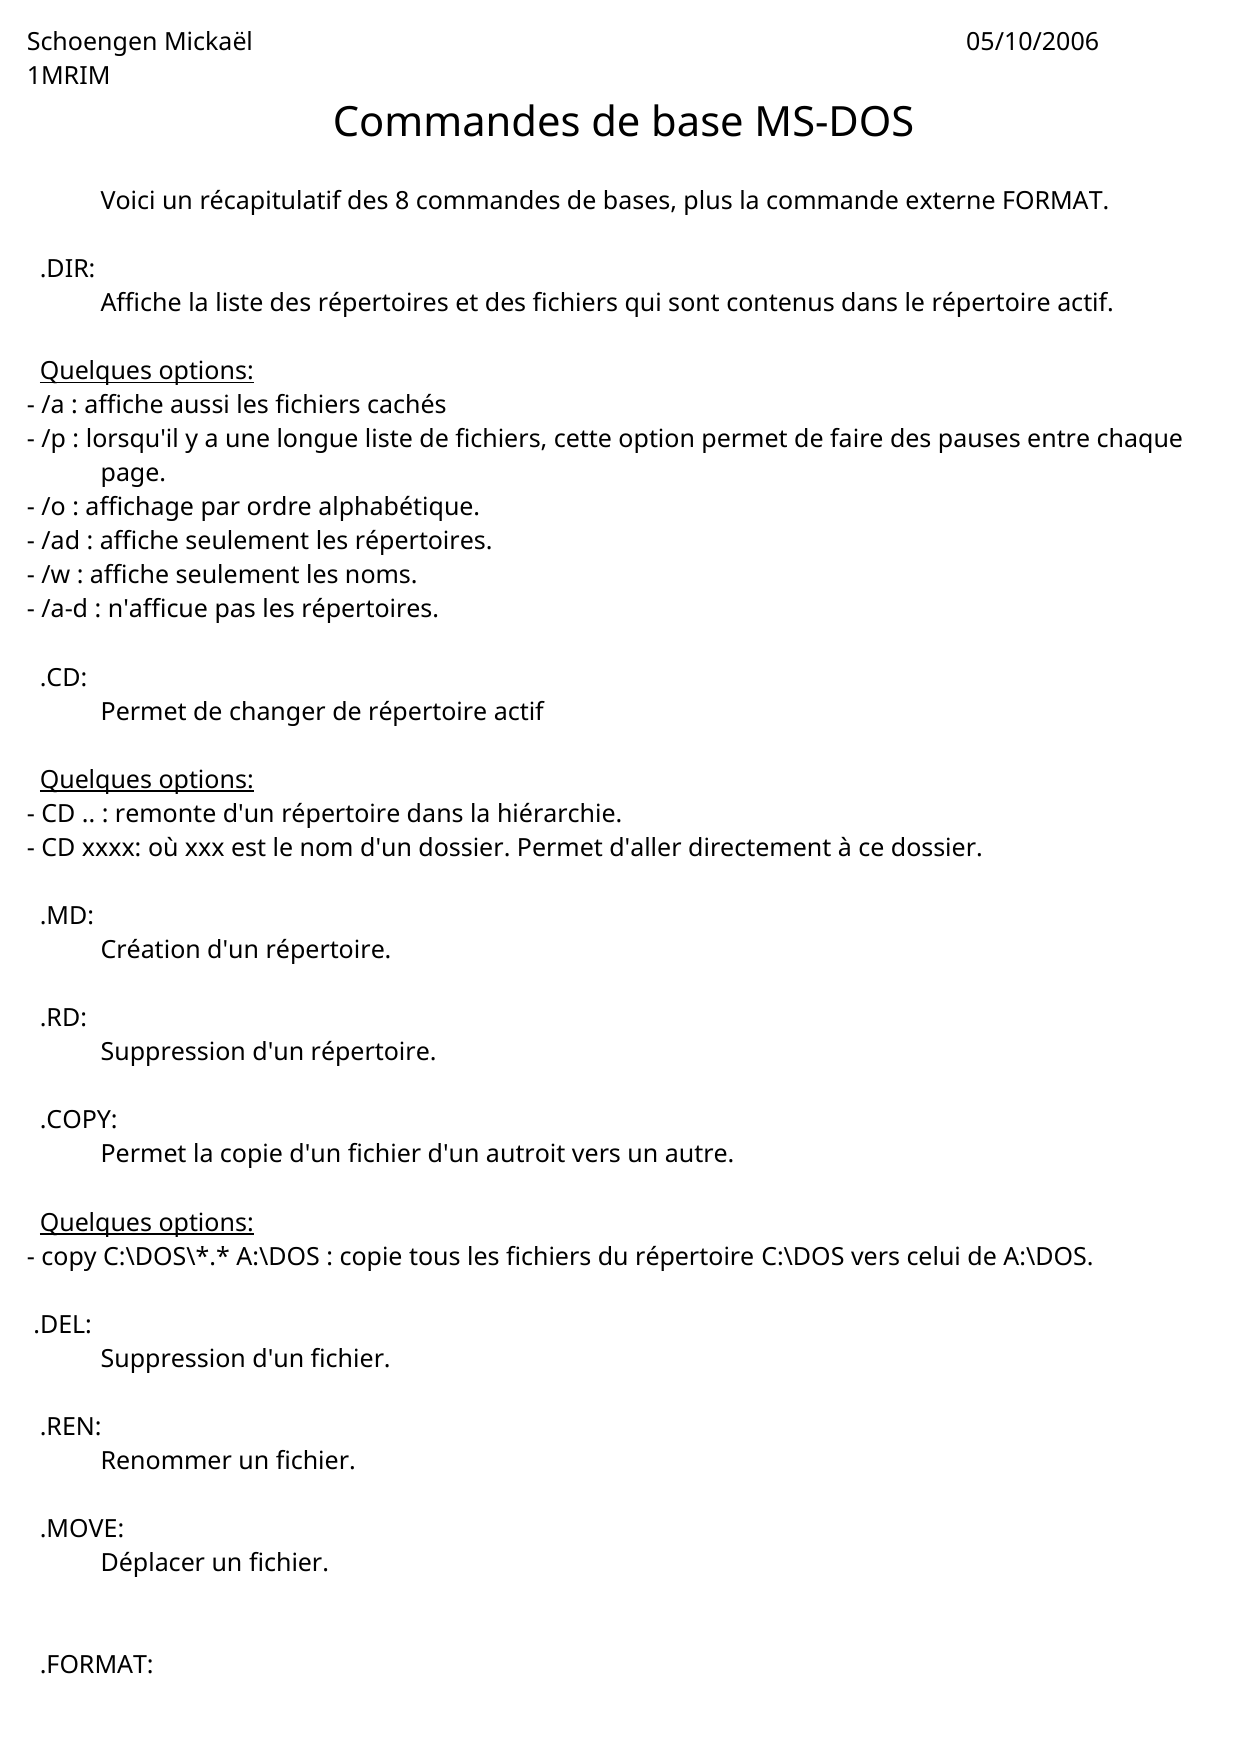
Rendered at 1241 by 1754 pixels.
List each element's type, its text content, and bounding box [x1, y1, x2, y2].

text - /w : affiche seulement les noms. [27, 557, 1220, 591]
text .MD: [27, 898, 1220, 932]
text Schoengen Mickaël 05/10/2006 [27, 23, 1220, 57]
text - CD .. : remonte d'un répertoire dans la hiérarchie. [27, 796, 1220, 829]
text 1MRIM [27, 57, 1220, 92]
text Suppression d'un fichier. [27, 1341, 1220, 1374]
text Renommer un fichier. [27, 1443, 1220, 1477]
text - /p : lorsqu'il y a une longue liste de fichiers, cette option permet de faire des pauses entre chaque page. [27, 421, 1220, 489]
text - CD xxxx: où xxx est le nom d'un dossier. Permet d'aller directement à ce dossier. [27, 829, 1220, 864]
text - copy C:\DOS\*.* A:\DOS : copie tous les fichiers du répertoire C:\DOS vers celui de A:\DOS. [27, 1238, 1219, 1272]
text Quelques options: [27, 761, 1220, 796]
text Création d'un répertoire. [27, 932, 1220, 966]
text Déplacer un fichier. [27, 1545, 1220, 1579]
text .MOVE: [27, 1511, 1220, 1545]
text .REN: [27, 1409, 1220, 1443]
text Quelques options: [27, 1204, 1220, 1238]
text Voici un récapitulatif des 8 commandes de bases, plus la commande externe FORMAT. [27, 182, 1220, 216]
text .DEL: [27, 1306, 1220, 1341]
text - /a-d : n'afficue pas les répertoires. [27, 591, 1220, 625]
text .CD: [27, 659, 1220, 693]
text .DIR: [27, 251, 1220, 284]
text Quelques options: [27, 353, 1220, 387]
text - /o : affichage par ordre alphabétique. [27, 489, 1220, 523]
text .FORMAT: [27, 1647, 1220, 1681]
text .RD: [27, 1000, 1220, 1034]
text - /ad : affiche seulement les répertoires. [27, 523, 1220, 557]
text Commandes de base MS-DOS [27, 92, 1220, 148]
text Permet de changer de répertoire actif [27, 693, 1220, 727]
text Permet la copie d'un fichier d'un autroit vers un autre. [27, 1136, 1220, 1170]
text Suppression d'un répertoire. [27, 1034, 1220, 1068]
text Affiche la liste des répertoires et des fichiers qui sont contenus dans le répertoire actif. [27, 284, 1220, 319]
text - /a : affiche aussi les fichiers cachés [27, 387, 1220, 421]
text .COPY: [27, 1102, 1220, 1136]
